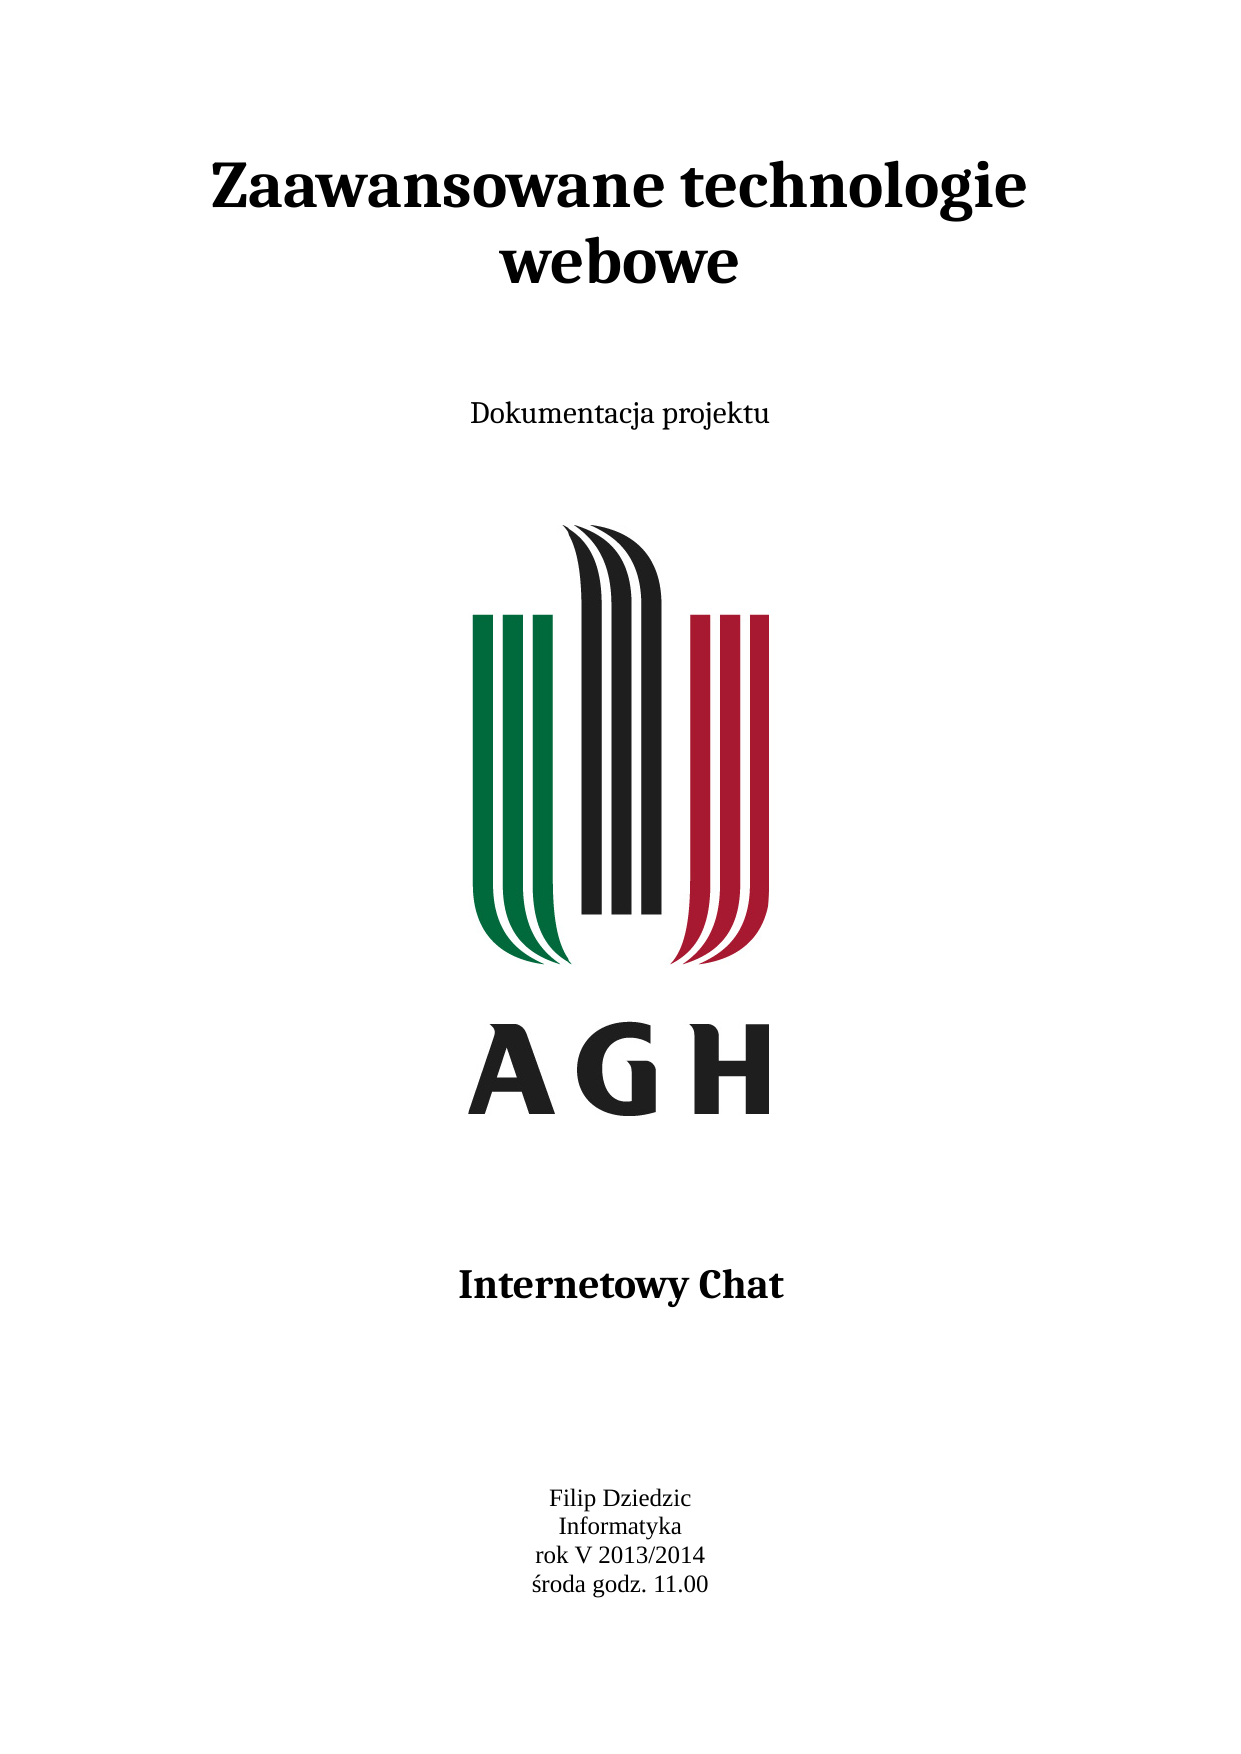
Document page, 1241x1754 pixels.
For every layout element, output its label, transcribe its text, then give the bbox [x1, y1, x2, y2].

text Zaawansowane technologie webowe [118, 147, 1122, 301]
text Dokumentacja projektu [118, 395, 1122, 431]
text Internetowy Chat [117, 1261, 1122, 1309]
text środa godz. 11.00 [118, 1569, 1122, 1598]
text Filip Dziedzic [118, 1483, 1122, 1511]
text Informatyka [118, 1511, 1122, 1540]
text rok V 2013/2014 [118, 1540, 1122, 1569]
